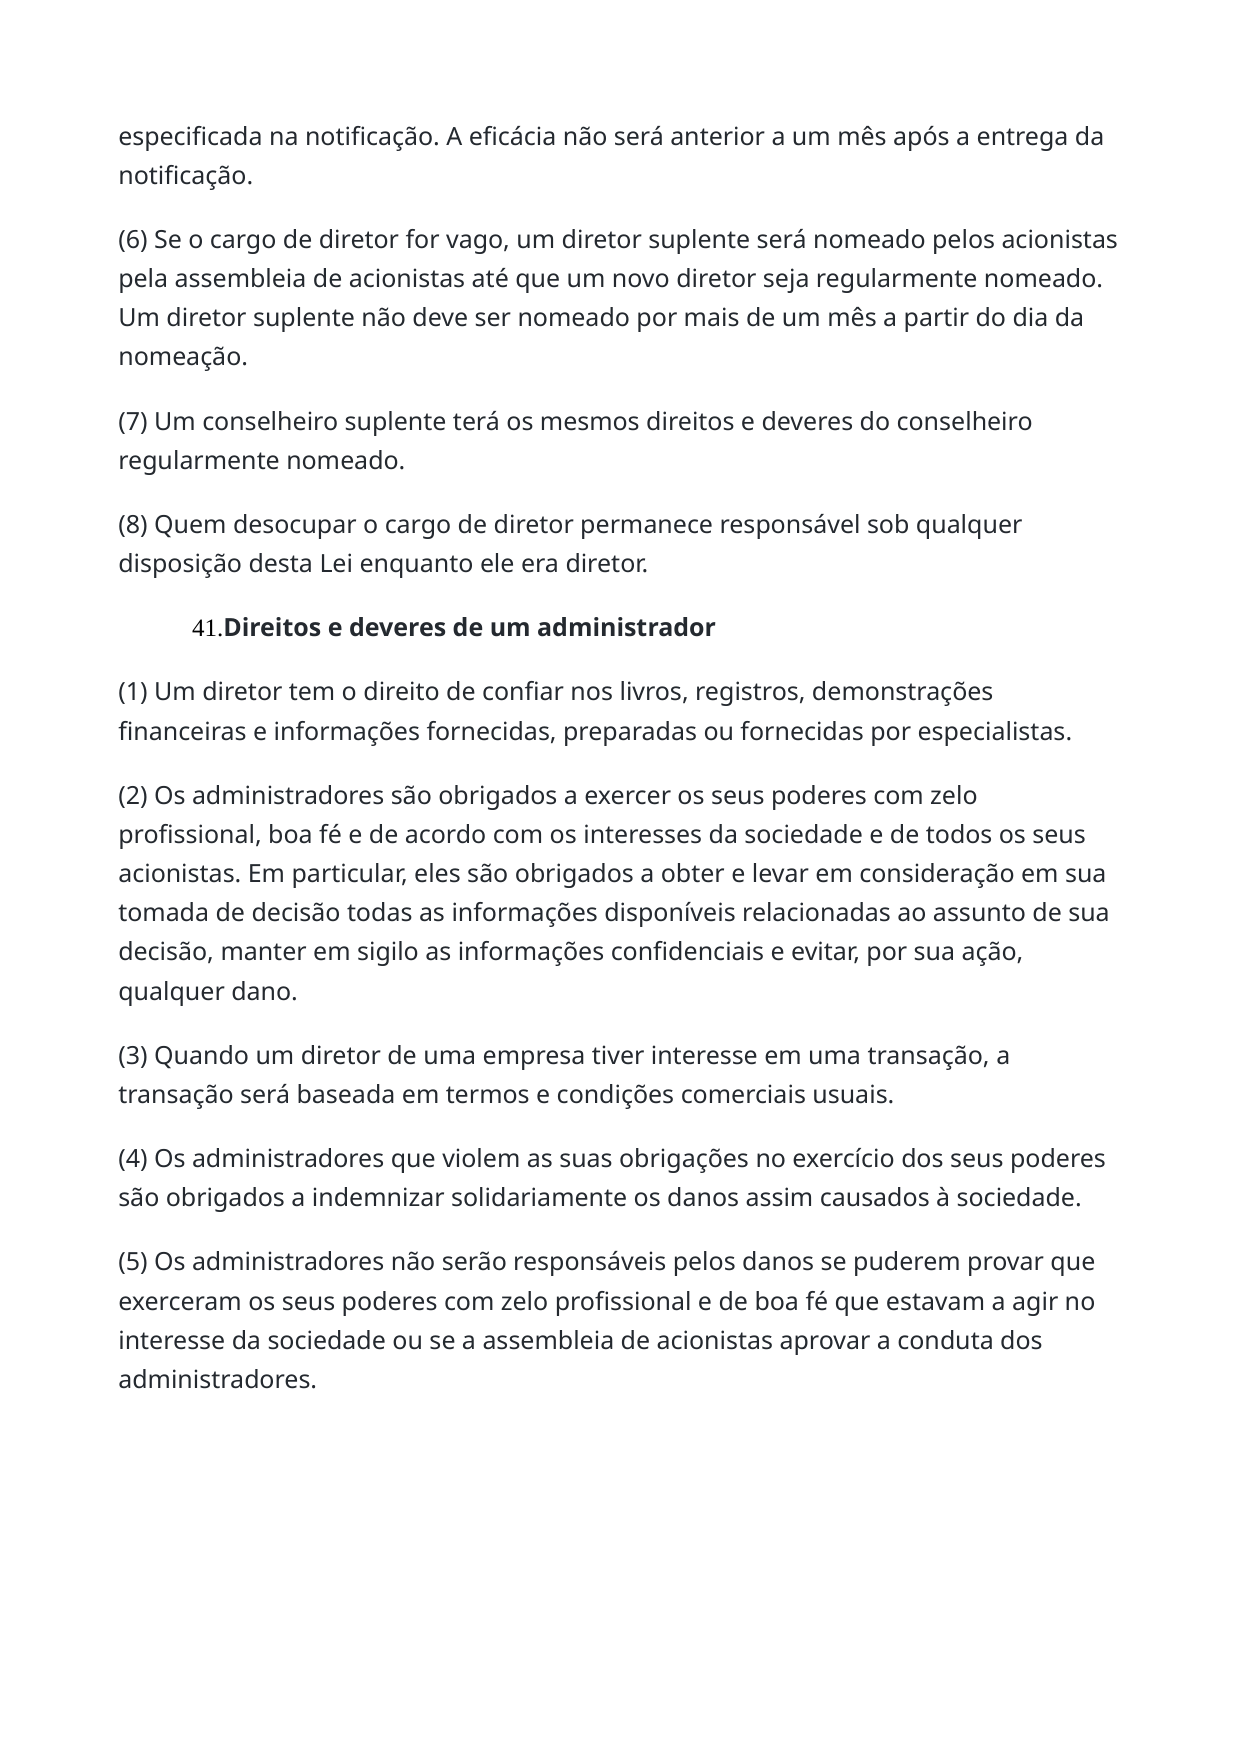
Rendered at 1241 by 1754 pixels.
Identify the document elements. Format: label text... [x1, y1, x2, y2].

list Direitos e deveres de um administrador [118, 610, 1122, 644]
text (8) Quem desocupar o cargo de diretor permanece responsável sob qualquer disposição desta Lei enquanto ele era diretor. [118, 506, 1122, 580]
text (5) Os administradores não serão responsáveis pelos danos se puderem provar que exerceram os seus poderes com zelo profissional e de boa fé que estavam a agir no interesse da sociedade ou se a assembleia de acionistas aprovar a conduta dos administradores. [118, 1244, 1122, 1396]
text especificada na notificação. A eficácia não será anterior a um mês após a entrega da notificação. [118, 118, 1122, 191]
text (1) Um diretor tem o direito de confiar nos livros, registros, demonstrações financeiras e informações fornecidas, preparadas ou fornecidas por especialistas. [118, 674, 1122, 747]
text (3) Quando um diretor de uma empresa tiver interesse em uma transação, a transação será baseada em termos e condições comerciais usuais. [118, 1037, 1122, 1111]
text (6) Se o cargo de diretor for vago, um diretor suplente será nomeado pelos acionistas pela assembleia de acionistas até que um novo diretor seja regularmente nomeado. Um diretor suplente não deve ser nomeado por mais de um mês a partir do dia da nomeação. [118, 221, 1122, 373]
text (7) Um conselheiro suplente terá os mesmos direitos e deveres do conselheiro regularmente nomeado. [118, 403, 1122, 476]
text (4) Os administradores que violem as suas obrigações no exercício dos seus poderes são obrigados a indemnizar solidariamente os danos assim causados à sociedade. [118, 1141, 1122, 1214]
text (2) Os administradores são obrigados a exercer os seus poderes com zelo profissional, boa fé e de acordo com os interesses da sociedade e de todos os seus acionistas. Em particular, eles são obrigados a obter e levar em consideração em sua tomada de decisão todas as informações disponíveis relacionadas ao assunto de sua decisão, manter em sigilo as informações confidenciais e evitar, por sua ação, qualquer dano. [118, 777, 1122, 1007]
